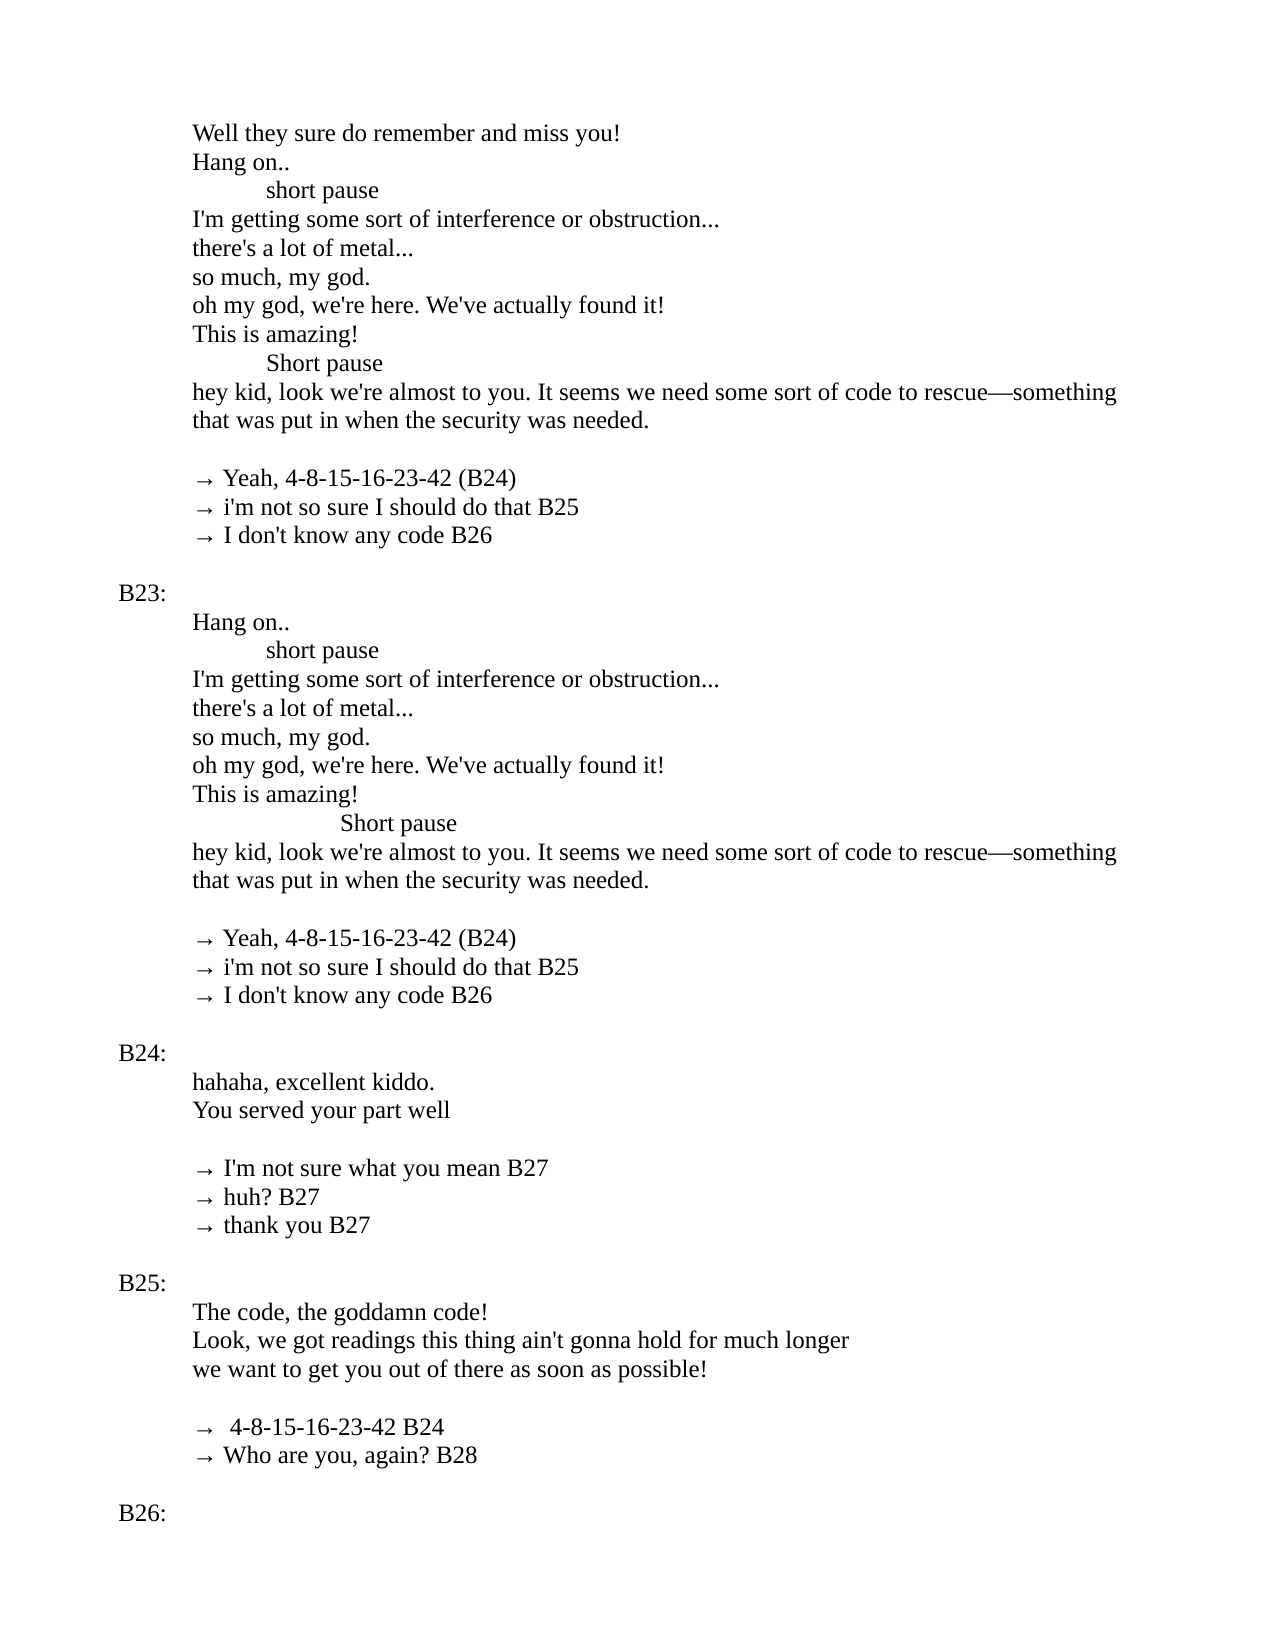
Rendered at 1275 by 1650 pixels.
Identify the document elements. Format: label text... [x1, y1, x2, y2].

text → I don't know any code B26 [118, 521, 1157, 549]
text hey kid, look we're almost to you. It seems we need some sort of code to rescue—something that was put in when the security was needed. [118, 837, 1157, 894]
text Look, we got readings this thing ain't gonna hold for much longer [118, 1326, 1157, 1354]
text B23: [118, 578, 1157, 607]
text so much, my god. [118, 722, 1157, 751]
text short pause [118, 176, 1157, 204]
text I'm getting some sort of interference or obstruction... [118, 664, 1157, 693]
text hey kid, look we're almost to you. It seems we need some sort of code to rescue—something that was put in when the security was needed. [118, 377, 1157, 434]
text → Who are you, again? B28 [118, 1441, 1157, 1469]
text there's a lot of metal... [118, 693, 1157, 722]
text The code, the goddamn code! [118, 1297, 1157, 1326]
text → Yeah, 4-8-15-16-23-42 (B24) [118, 923, 1157, 952]
text Hang on.. [118, 147, 1157, 176]
text so much, my god. [118, 262, 1157, 291]
text Well they sure do remember and miss you! [118, 118, 1157, 147]
text hahaha, excellent kiddo. [118, 1067, 1157, 1096]
text → 4-8-15-16-23-42 B24 [118, 1412, 1157, 1441]
text → Yeah, 4-8-15-16-23-42 (B24) [118, 463, 1157, 492]
text there's a lot of metal... [118, 233, 1157, 262]
text B26: [118, 1498, 1157, 1527]
text → i'm not so sure I should do that B25 [118, 952, 1157, 981]
text I'm getting some sort of interference or obstruction... [118, 204, 1157, 233]
text Hang on.. [118, 607, 1157, 636]
text B24: [118, 1038, 1157, 1067]
text This is amazing! [118, 319, 1157, 348]
text → thank you B27 [118, 1211, 1157, 1239]
text we want to get you out of there as soon as possible! [118, 1354, 1157, 1383]
text B25: [118, 1268, 1157, 1297]
text → I'm not sure what you mean B27 [118, 1153, 1157, 1182]
text This is amazing! [118, 779, 1157, 808]
text oh my god, we're here. We've actually found it! [118, 751, 1157, 779]
text → i'm not so sure I should do that B25 [118, 492, 1157, 521]
text → huh? B27 [118, 1182, 1157, 1211]
text Short pause [118, 808, 1157, 837]
text → I don't know any code B26 [118, 981, 1157, 1009]
text Short pause [118, 348, 1157, 377]
text short pause [118, 636, 1157, 664]
text oh my god, we're here. We've actually found it! [118, 291, 1157, 319]
text You served your part well [118, 1096, 1157, 1124]
